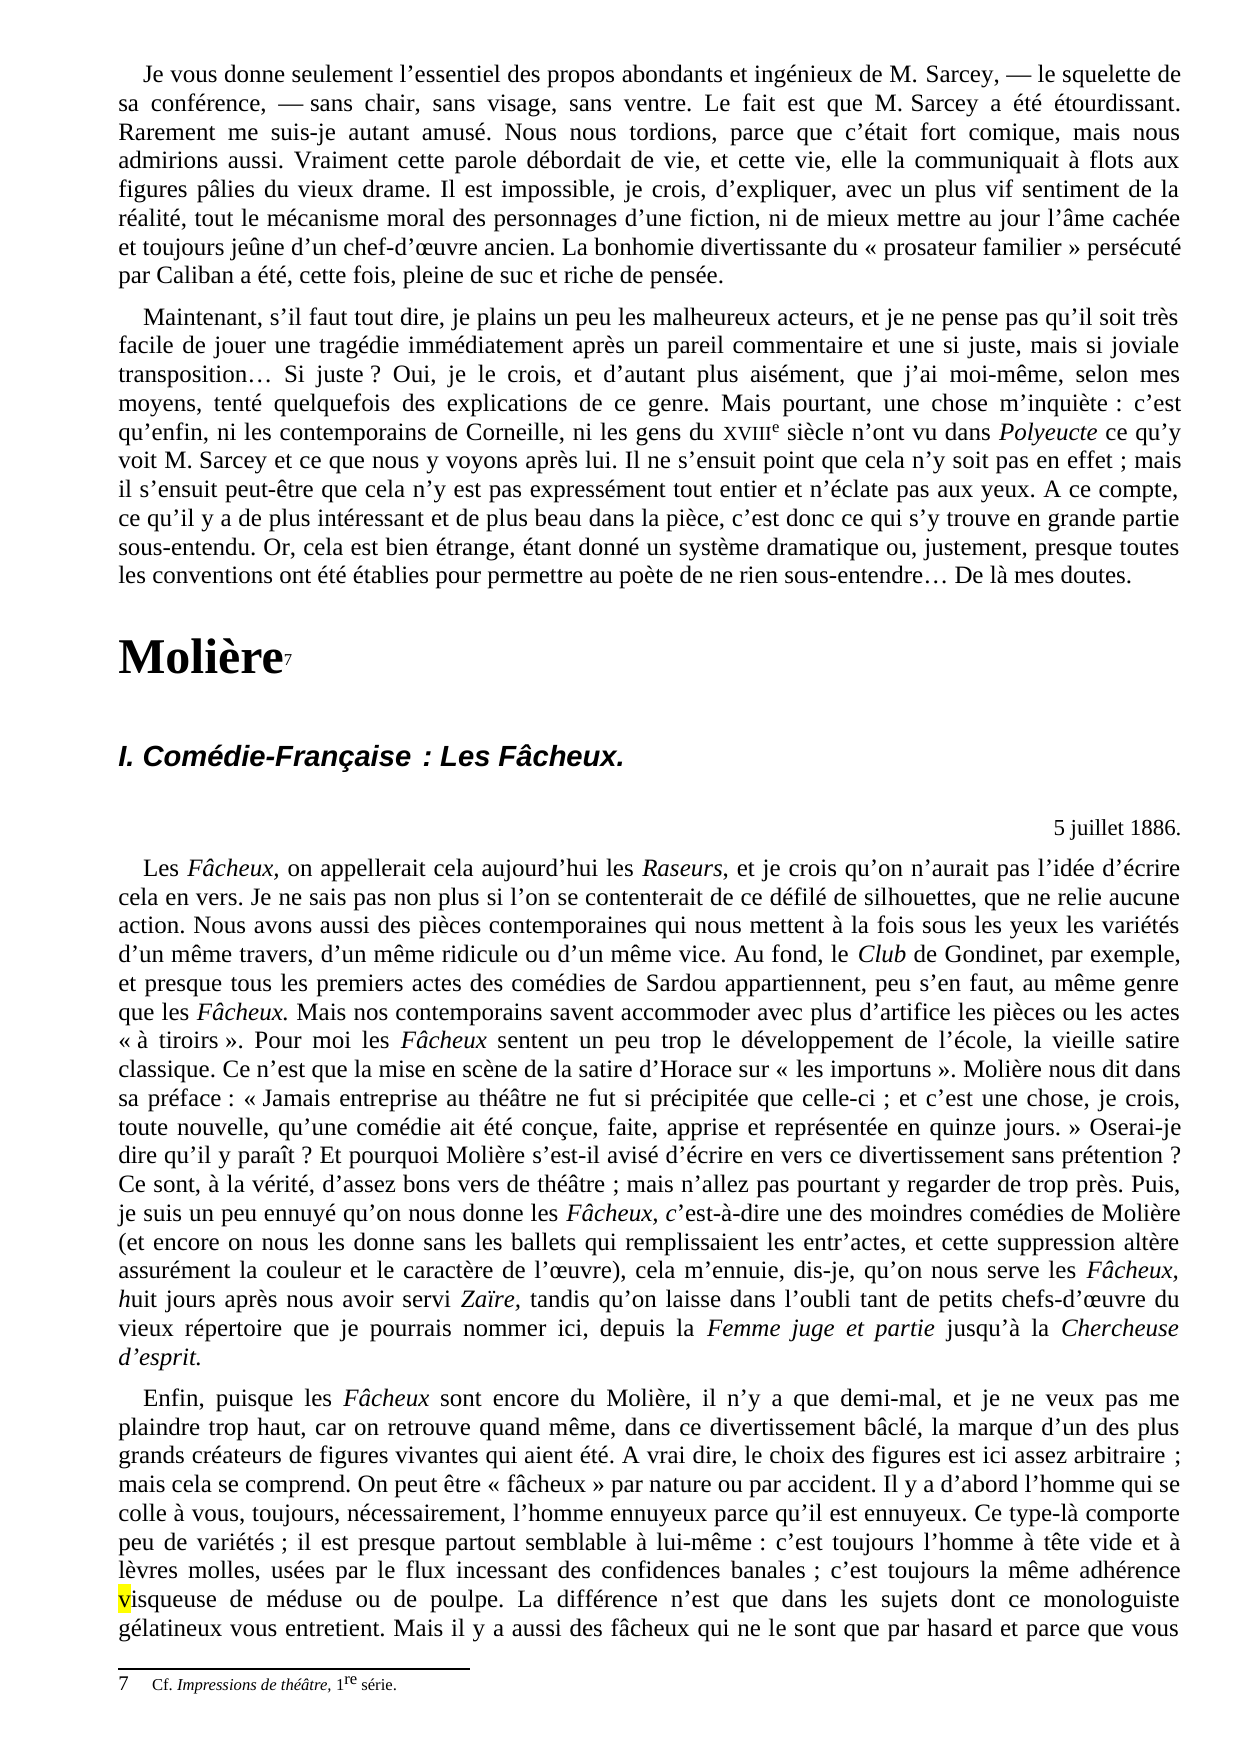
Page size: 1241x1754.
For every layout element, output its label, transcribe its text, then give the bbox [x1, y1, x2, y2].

text Maintenant, s’il faut tout dire, je plains un peu les malheureux acteurs, et je ne pense pas qu’il soit très facile de jouer une tragédie immédiatement après un pareil commentaire et une si juste, mais si joviale transposition… Si juste ? Oui, je le crois, et d’autant plus aisément, que j’ai moi-même, selon mes moyens, tenté quelquefois des explications de ce genre. Mais pourtant, une chose m’inquiète : c’est qu’enfin, ni les contemporains de Corneille, ni les gens du xviiie siècle n’ont vu dans Polyeucte ce qu’y voit M. Sarcey et ce que nous y voyons après lui. Il ne s’ensuit point que cela n’y soit pas en effet ; mais il s’ensuit peut-être que cela n’y est pas expressément tout entier et n’éclate pas aux yeux. A ce compte, ce qu’il y a de plus intéressant et de plus beau dans la pièce, c’est donc ce qui s’y trouve en grande partie sous-entendu. Or, cela est bien étrange, étant donné un système dramatique ou, justement, presque toutes les conventions ont été établies pour permettre au poète de ne rien sous-entendre… De là mes doutes. [118, 302, 1181, 589]
subtitle Molière [118, 627, 1181, 684]
subtitle I. Comédie-Française : Les Fâcheux. [118, 738, 1181, 772]
text Je vous donne seulement l’essentiel des propos abondants et ingénieux de M. Sarcey, — le squelette de sa conférence, — sans chair, sans visage, sans ventre. Le fait est que M. Sarcey a été étourdissant. Rarement me suis-je autant amusé. Nous nous tordions, parce que c’était fort comique, mais nous admirions aussi. Vraiment cette parole débordait de vie, et cette vie, elle la communiquait à flots aux figures pâlies du vieux drame. Il est impossible, je crois, d’expliquer, avec un plus vif sentiment de la réalité, tout le mécanisme moral des personnages d’une fiction, ni de mieux mettre au jour l’âme cachée et toujours jeûne d’un chef-d’œuvre ancien. La bonhomie divertissante du « prosateur familier » persécuté par Caliban a été, cette fois, pleine de suc et riche de pensée. [118, 59, 1181, 289]
text Cf. Impressions de théâtre, 1re série. [118, 1669, 1181, 1695]
text 5 juillet 1886. [118, 814, 1181, 840]
text Les Fâcheux, on appellerait cela aujourd’hui les Raseurs, et je crois qu’on n’aurait pas l’idée d’écrire cela en vers. Je ne sais pas non plus si l’on se contenterait de ce défilé de silhouettes, que ne relie aucune action. Nous avons aussi des pièces contemporaines qui nous mettent à la fois sous les yeux les variétés d’un même travers, d’un même ridicule ou d’un même vice. Au fond, le Club de Gondinet, par exemple, et presque tous les premiers actes des comédies de Sardou appartiennent, peu s’en faut, au même genre que les Fâcheux. Mais nos contemporains savent accommoder avec plus d’artifice les pièces ou les actes « à tiroirs ». Pour moi les Fâcheux sentent un peu trop le développement de l’école, la vieille satire classique. Ce n’est que la mise en scène de la satire d’Horace sur « les importuns ». Molière nous dit dans sa préface : « Jamais entreprise au théâtre ne fut si précipitée que celle-ci ; et c’est une chose, je crois, toute nouvelle, qu’une comédie ait été conçue, faite, apprise et représentée en quinze jours. » Oserai-je dire qu’il y paraît ? Et pourquoi Molière s’est-il avisé d’écrire en vers ce divertissement sans prétention ? Ce sont, à la vérité, d’assez bons vers de théâtre ; mais n’allez pas pourtant y regarder de trop près. Puis, je suis un peu ennuyé qu’on nous donne les Fâcheux, c’est-à-dire une des moindres comédies de Molière (et encore on nous les donne sans les ballets qui remplissaient les entr’actes, et cette suppression altère assurément la couleur et le caractère de l’œuvre), cela m’ennuie, dis-je, qu’on nous serve les Fâcheux, huit jours après nous avoir servi Zaïre, tandis qu’on laisse dans l’oubli tant de petits chefs-d’œuvre du vieux répertoire que je pourrais nommer ici, depuis la Femme juge et partie jusqu’à la Chercheuse d’esprit. [118, 853, 1181, 1370]
text Enfin, puisque les Fâcheux sont encore du Molière, il n’y a que demi-mal, et je ne veux pas me plaindre trop haut, car on retrouve quand même, dans ce divertissement bâclé, la marque d’un des plus grands créateurs de figures vivantes qui aient été. A vrai dire, le choix des figures est ici assez arbitraire ; mais cela se comprend. On peut être « fâcheux » par nature ou par accident. Il y a d’abord l’homme qui se colle à vous, toujours, nécessairement, l’homme ennuyeux parce qu’il est ennuyeux. Ce type-là comporte peu de variétés ; il est presque partout semblable à lui-même : c’est toujours l’homme à tête vide et à lèvres molles, usées par le flux incessant des confidences banales ; c’est toujours la même adhérence visqueuse de méduse ou de poulpe. La différence n’est que dans les sujets dont ce monologuiste gélatineux vous entretient. Mais il y a aussi des fâcheux qui ne le sont que par hasard et parce que vous [118, 1383, 1181, 1642]
